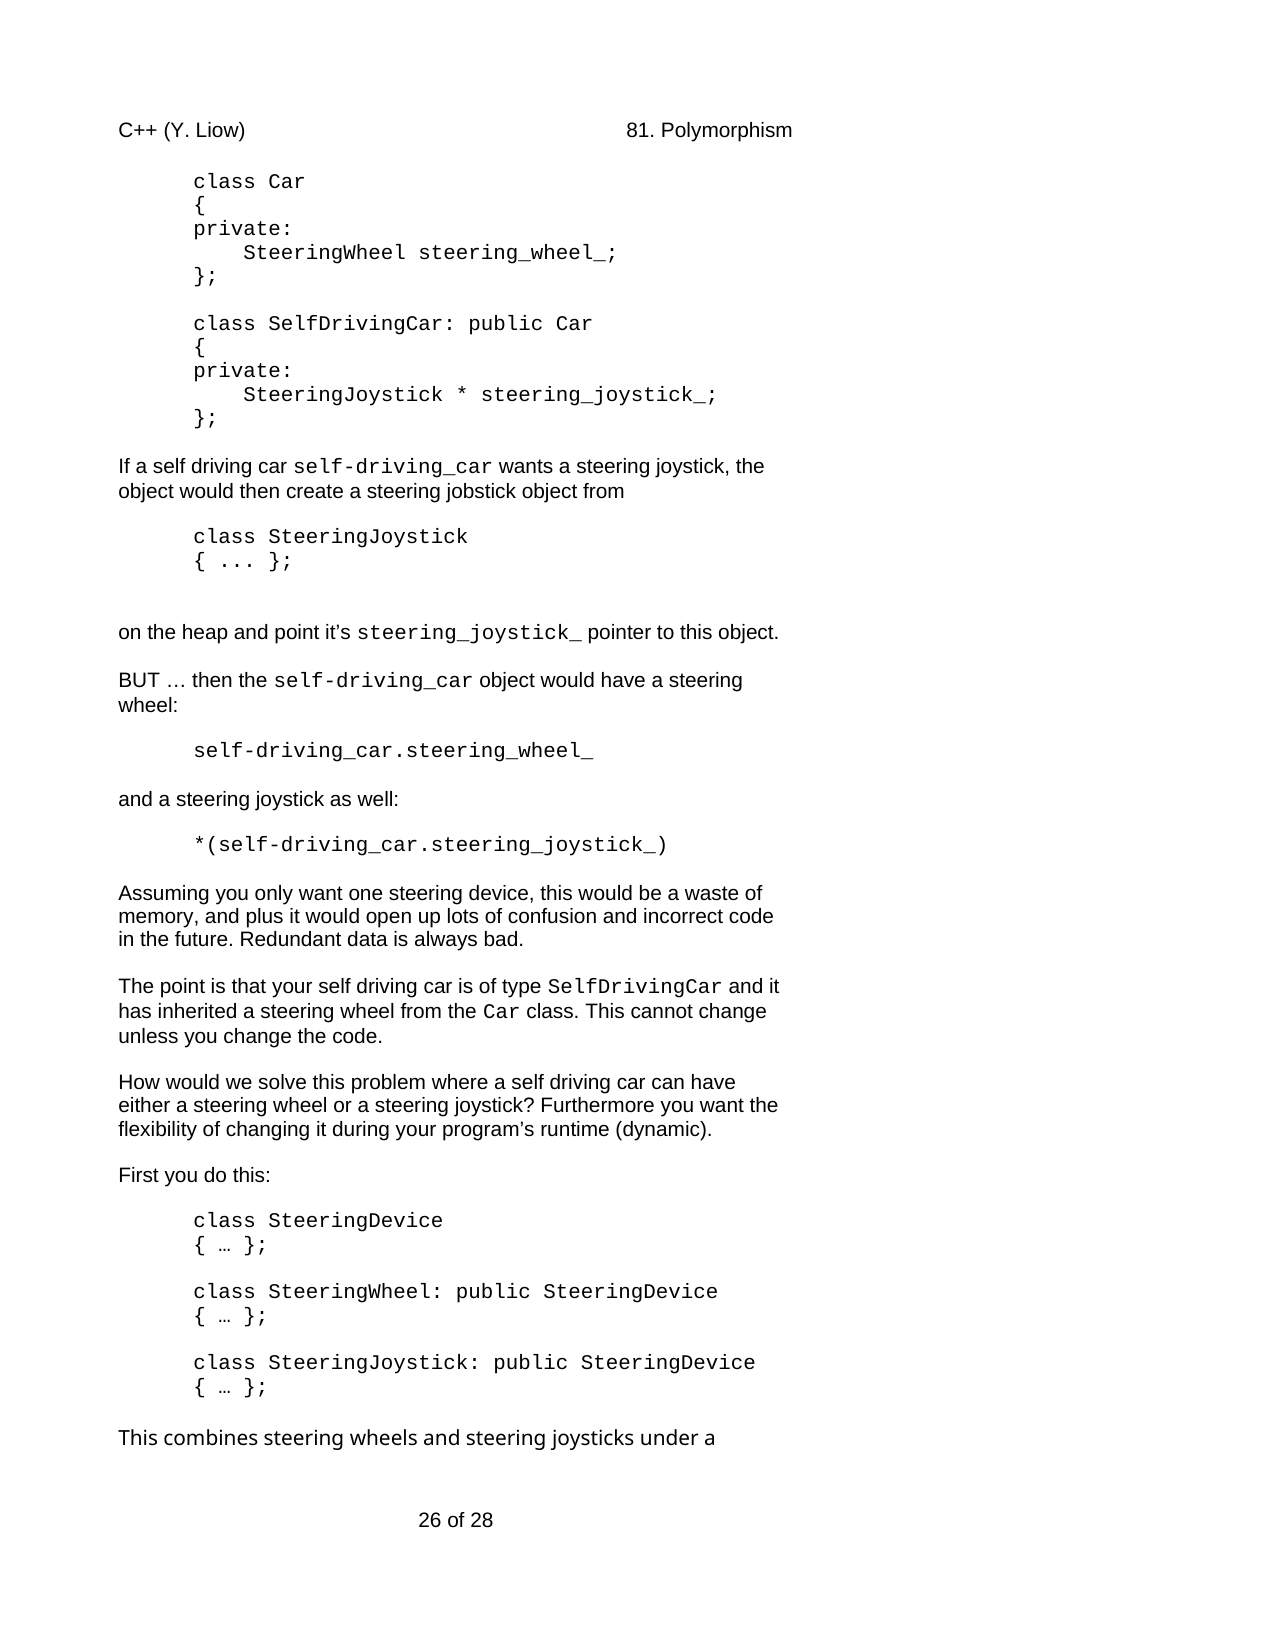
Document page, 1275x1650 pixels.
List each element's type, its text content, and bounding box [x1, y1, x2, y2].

text *(self-driving_car.steering_joystick_) [118, 834, 793, 858]
text { [118, 194, 793, 218]
text The point is that your self driving car is of type SelfDrivingCar and it has inherited a steering wheel from the Car class. This cannot change unless you change the code. [118, 974, 793, 1048]
text class SelfDrivingCar: public Car [118, 313, 793, 336]
text class Car [118, 171, 793, 194]
text { [118, 336, 793, 360]
text SteeringJoystick * steering_joystick_; [118, 384, 793, 407]
text class SteeringJoystick [118, 526, 793, 550]
text class SteeringWheel: public SteeringDevice [118, 1281, 793, 1305]
text If a self driving car self-driving_car wants a steering joystick, the object would then create a steering jobstick object from [118, 454, 793, 503]
text and a steering joystick as well: [118, 787, 793, 811]
text First you do this: [118, 1164, 793, 1187]
text on the heap and point it’s steering_joystick_ pointer to this object. [118, 620, 793, 645]
text Assuming you only want one steering device, this would be a waste of memory, and plus it would open up lots of confusion and incorrect code in the future. Redundant data is always bad. [118, 881, 793, 951]
text How would we solve this problem where a self driving car can have either a steering wheel or a steering joystick? Furthermore you want the flexibility of changing it during your program’s runtime (dynamic). [118, 1071, 793, 1141]
text private: [118, 218, 793, 242]
text self-driving_car.steering_wheel_ [118, 740, 793, 764]
text class SteeringJoystick: public SteeringDevice [118, 1352, 793, 1376]
text This combines steering wheels and steering joysticks under a [118, 1423, 793, 1451]
text class SteeringDevice [118, 1210, 793, 1234]
text }; [118, 265, 793, 289]
text }; [118, 407, 793, 431]
text BUT … then the self-driving_car object would have a steering wheel: [118, 669, 793, 717]
text { … }; [118, 1376, 793, 1399]
text private: [118, 360, 793, 384]
text { … }; [118, 1234, 793, 1257]
text SteeringWheel steering_wheel_; [118, 242, 793, 265]
text { … }; [118, 1305, 793, 1328]
text { ... }; [118, 550, 793, 573]
